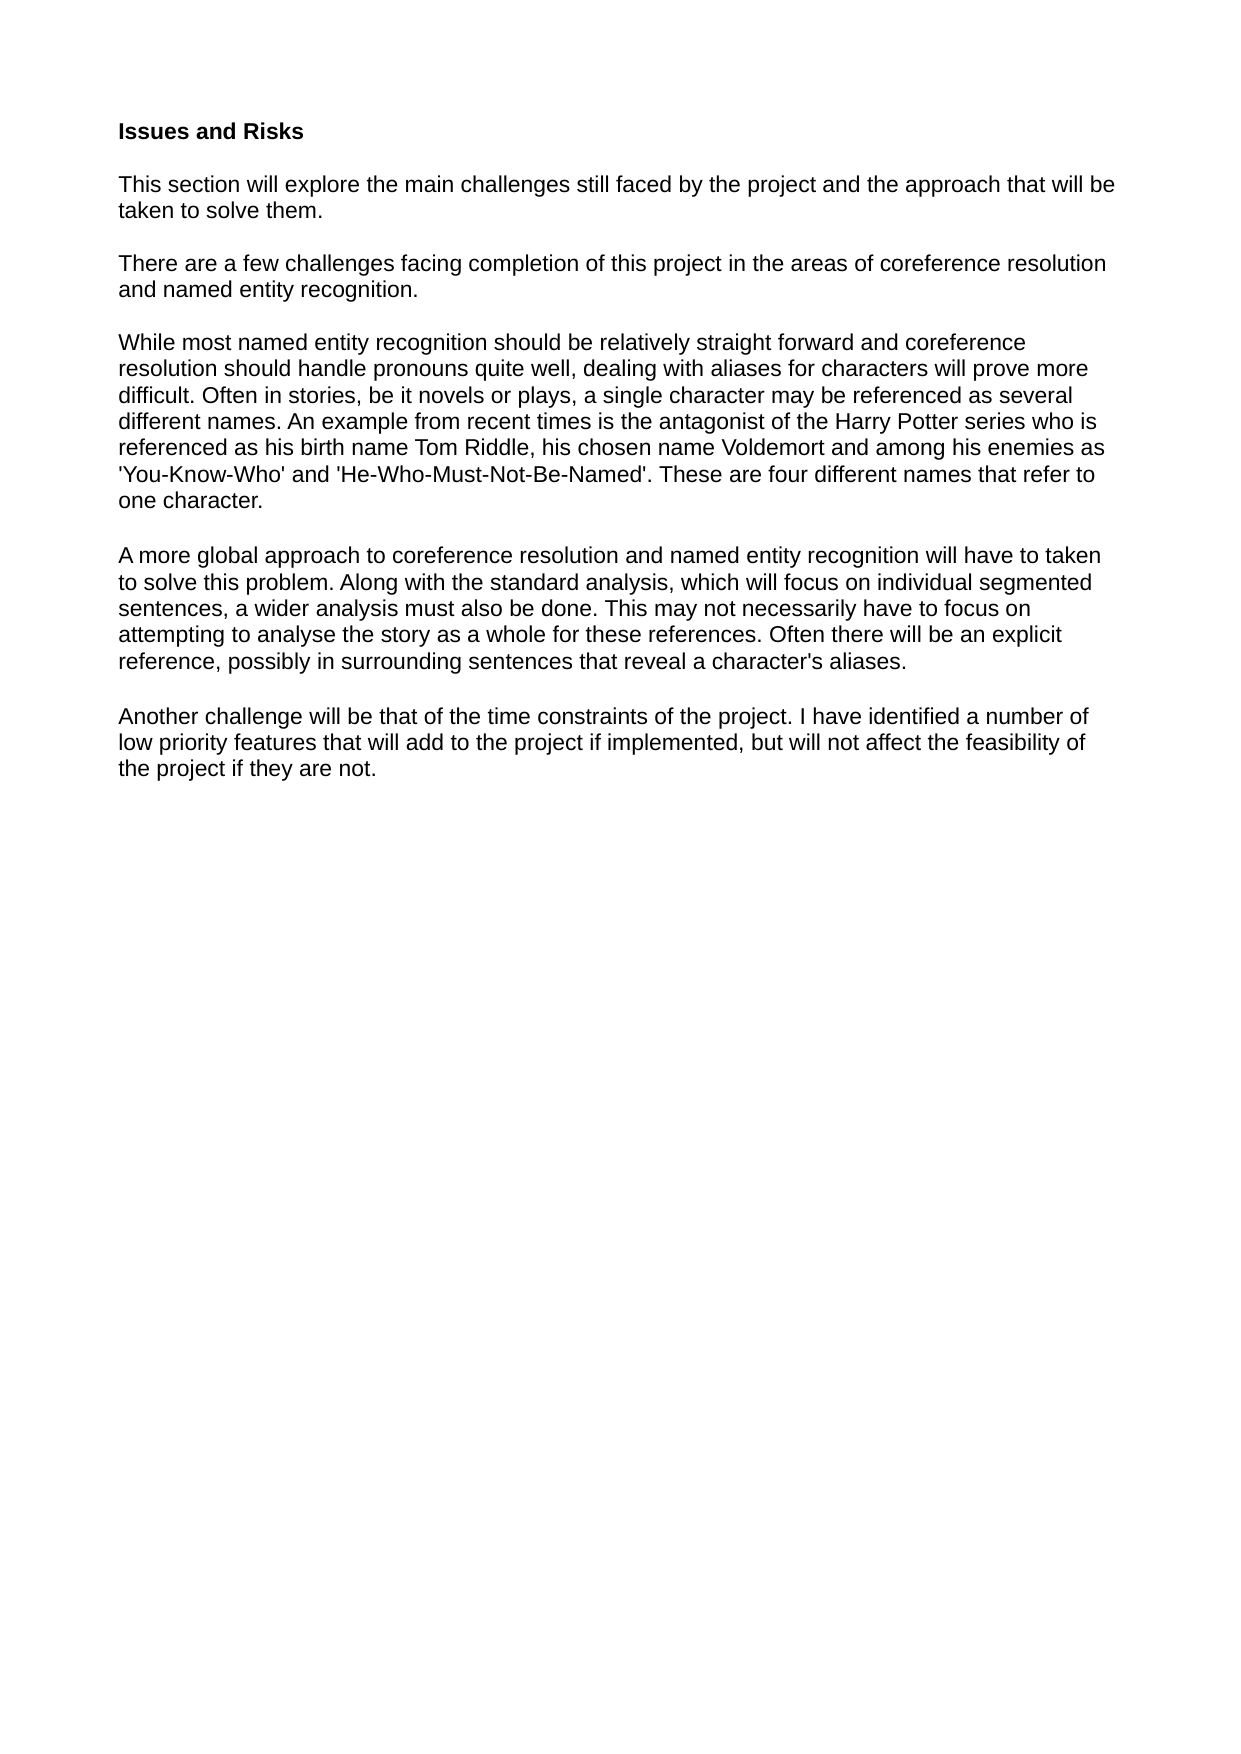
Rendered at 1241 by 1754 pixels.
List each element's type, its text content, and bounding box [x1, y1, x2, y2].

text There are a few challenges facing completion of this project in the areas of coreference resolution and named entity recognition. [118, 250, 1122, 303]
text Issues and Risks [118, 118, 1122, 144]
text While most named entity recognition should be relatively straight forward and coreference resolution should handle pronouns quite well, dealing with aliases for characters will prove more difficult. Often in stories, be it novels or plays, a single character may be referenced as several different names. An example from recent times is the antagonist of the Harry Potter series who is referenced as his birth name Tom Riddle, his chosen name Voldemort and among his enemies as 'You-Know-Who' and 'He-Who-Must-Not-Be-Named'. These are four different names that refer to one character. [118, 329, 1122, 513]
text A more global approach to coreference resolution and named entity recognition will have to taken to solve this problem. Along with the standard analysis, which will focus on individual segmented sentences, a wider analysis must also be done. This may not necessarily have to focus on attempting to analyse the story as a whole for these references. Often there will be an explicit reference, possibly in surrounding sentences that reveal a character's aliases. [118, 542, 1122, 674]
text Another challenge will be that of the time constraints of the project. I have identified a number of low priority features that will add to the project if implemented, but will not affect the feasibility of the project if they are not. [118, 703, 1122, 782]
text This section will explore the main challenges still faced by the project and the approach that will be taken to solve them. [118, 171, 1122, 223]
